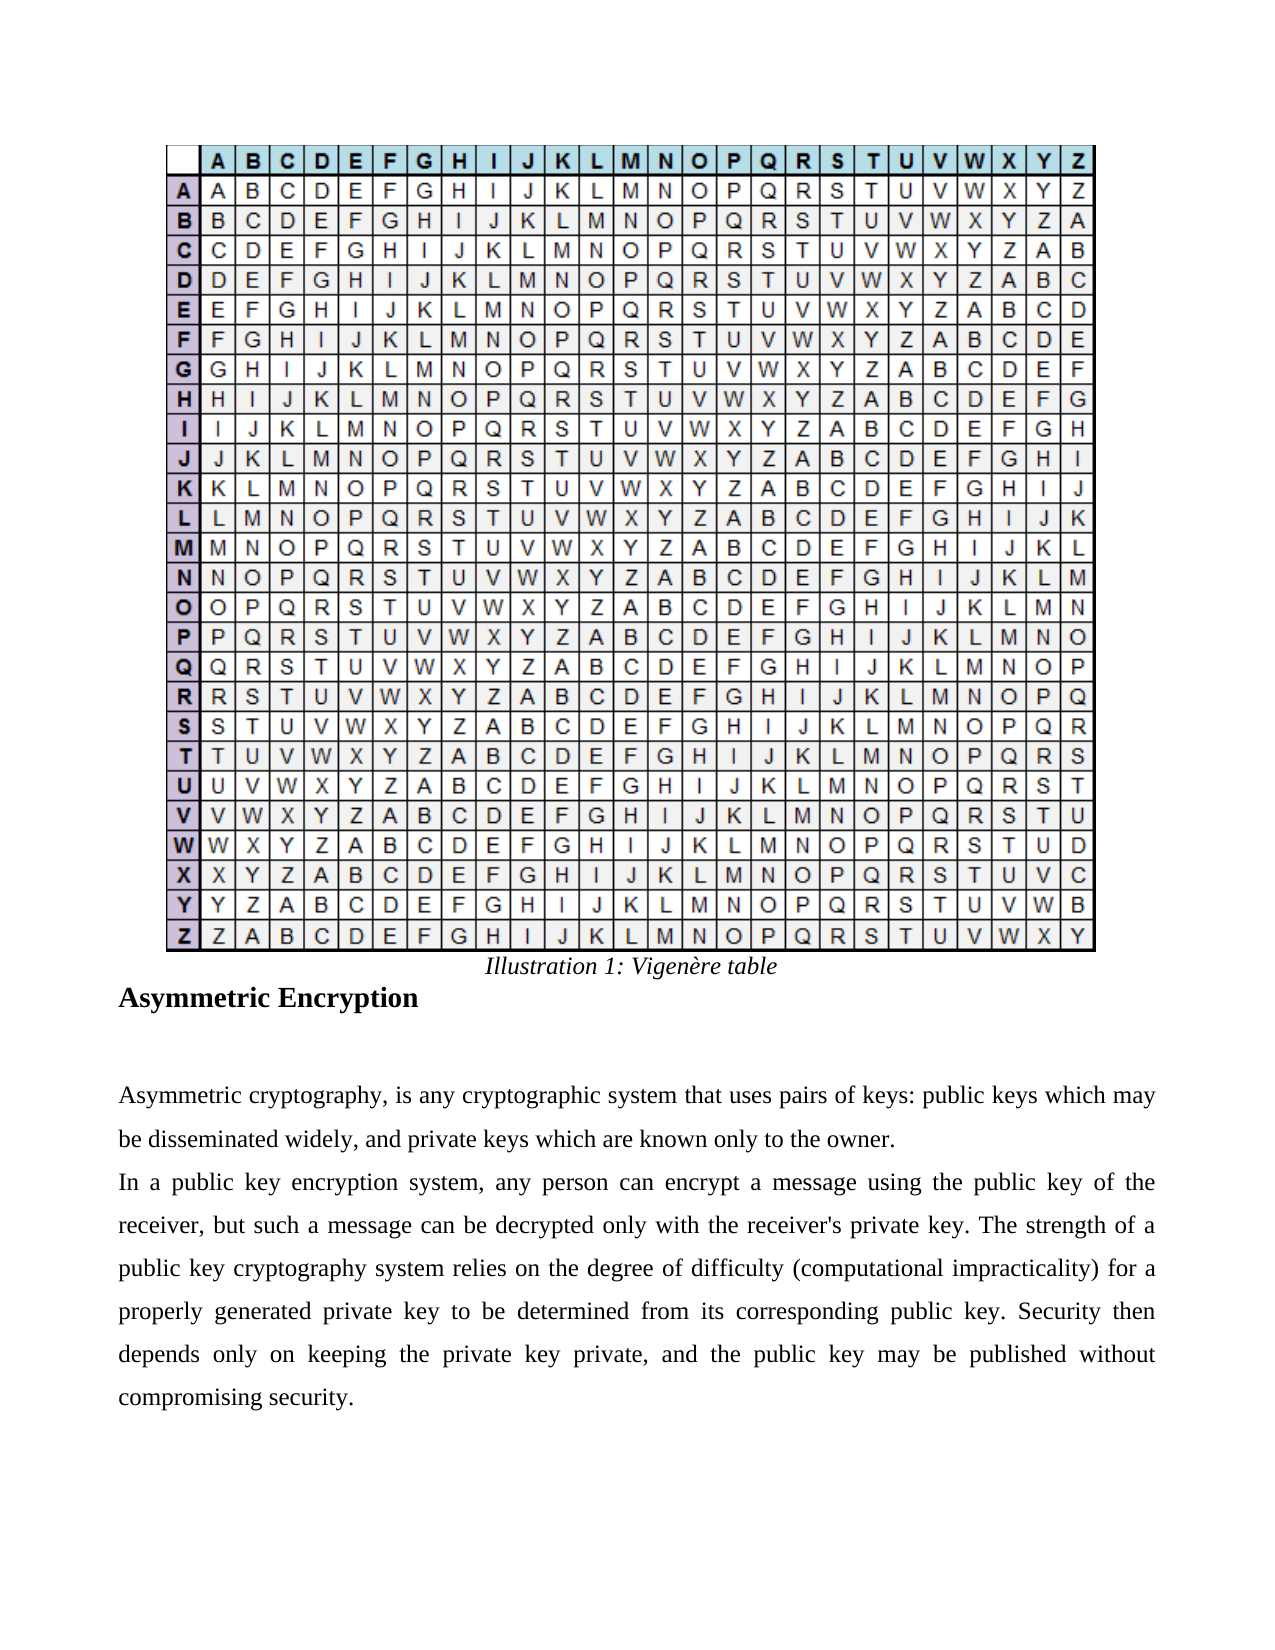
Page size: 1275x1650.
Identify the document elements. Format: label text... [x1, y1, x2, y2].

text Asymmetric cryptography, is any cryptographic system that uses pairs of keys: public keys which may be disseminated widely, and private keys which are known only to the owner. [118, 1081, 1157, 1152]
text In a public key encryption system, any person can encrypt a message using the public key of the receiver, but such a message can be decrypted only with the receiver's private key. The strength of a public key cryptography system relies on the degree of difficulty (computational impracticality) for a properly generated private key to be determined from its corresponding public key. Security then depends only on keeping the private key private, and the public key may be published without compromising security. [118, 1167, 1157, 1411]
picture [166, 145, 1096, 952]
text Illustration 1: Vigenère table [166, 952, 1096, 980]
text Asymmetric Encryption [118, 923, 1157, 1013]
